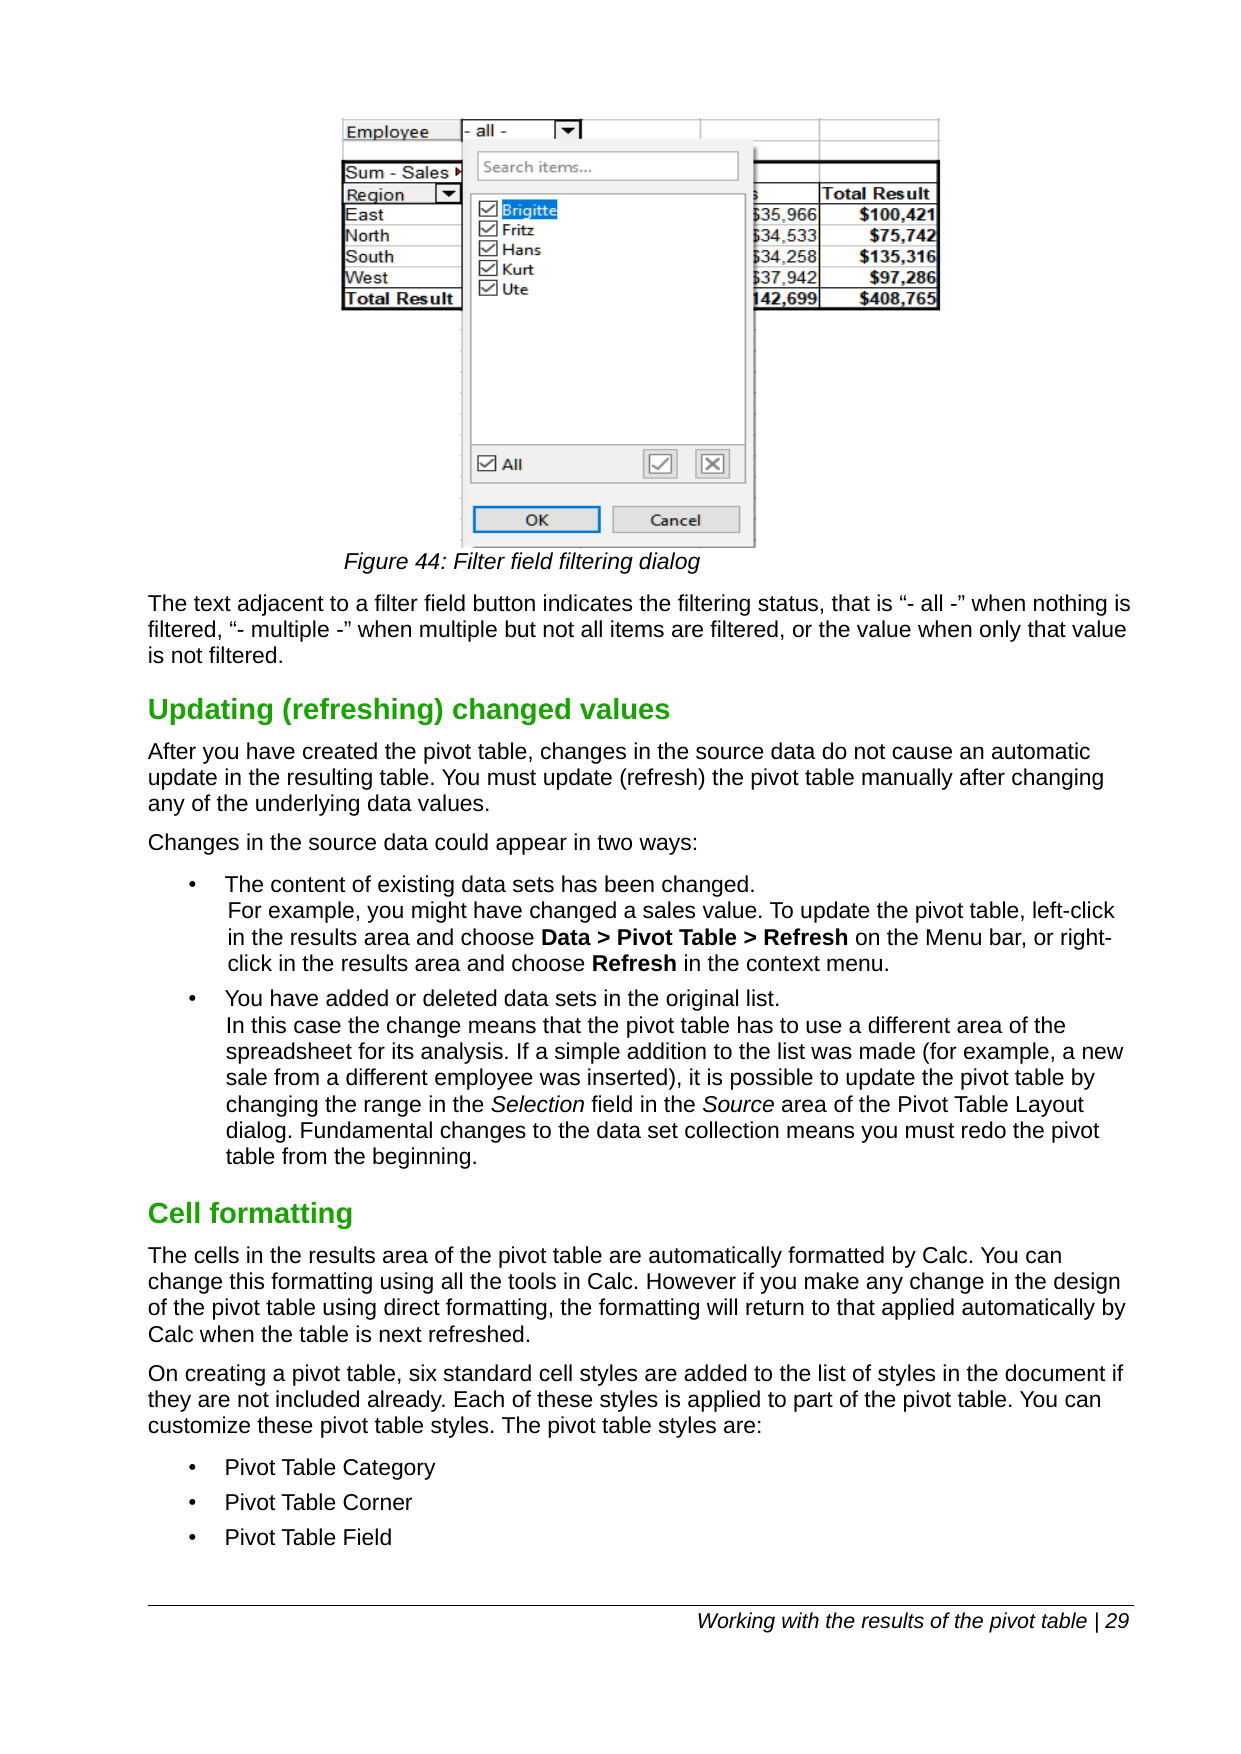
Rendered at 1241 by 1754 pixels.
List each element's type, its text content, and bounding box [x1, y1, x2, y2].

list You have added or deleted data sets in the original list. In this case the change means that the pivot table has to use a different area of the spreadsheet for its analysis. If a simple addition to the list was made (for example, a new sale from a different employee was inserted), it is possible to update the pivot table by changing the range in the Selection field in the Source area of the Pivot Table Layout dialog. Fundamental changes to the data set collection means you must redo the pivot table from the beginning. [185, 982, 1134, 1173]
text The cells in the results area of the pivot table are automatically formatted by Calc. You can change this formatting using all the tools in Calc. However if you make any change in the design of the pivot table using direct formatting, the formatting will return to that applied automatically by Calc when the table is next refreshed. [148, 1242, 1134, 1347]
list The content of existing data sets has been changed. For example, you might have changed a sales value. To update the pivot table, left-click in the results area and choose Data > Pivot Table > Refresh on the Menu bar, or right-click in the results area and choose Refresh in the context menu. [185, 868, 1134, 976]
text Figure 44: Filter field filtering dialog [343, 548, 938, 574]
list Pivot Table Field [185, 1521, 1134, 1554]
text The text adjacent to a filter field button indicates the filtering status, that is “- all -” when nothing is filtered, “- multiple -” when multiple but not all items are filtered, or the value when only that value is not filtered. [148, 589, 1134, 669]
list Changes in the source data could appear in two ways: [148, 829, 1134, 856]
text After you have created the pivot table, changes in the source data do not cause an automatic update in the resulting table. You must update (refresh) the pivot table manually after changing any of the underlying data values. [148, 738, 1134, 817]
subtitle Updating (refreshing) changed values [148, 692, 1134, 726]
subtitle Cell formatting [148, 1196, 1134, 1230]
list Pivot Table Corner [185, 1486, 1134, 1516]
list Pivot Table Category [185, 1451, 1134, 1480]
picture [341, 118, 941, 548]
text On creating a pivot table, six standard cell styles are added to the list of styles in the document if they are not included already. Each of these styles is applied to part of the pivot table. You can customize these pivot table styles. The pivot table styles are: [148, 1359, 1134, 1438]
